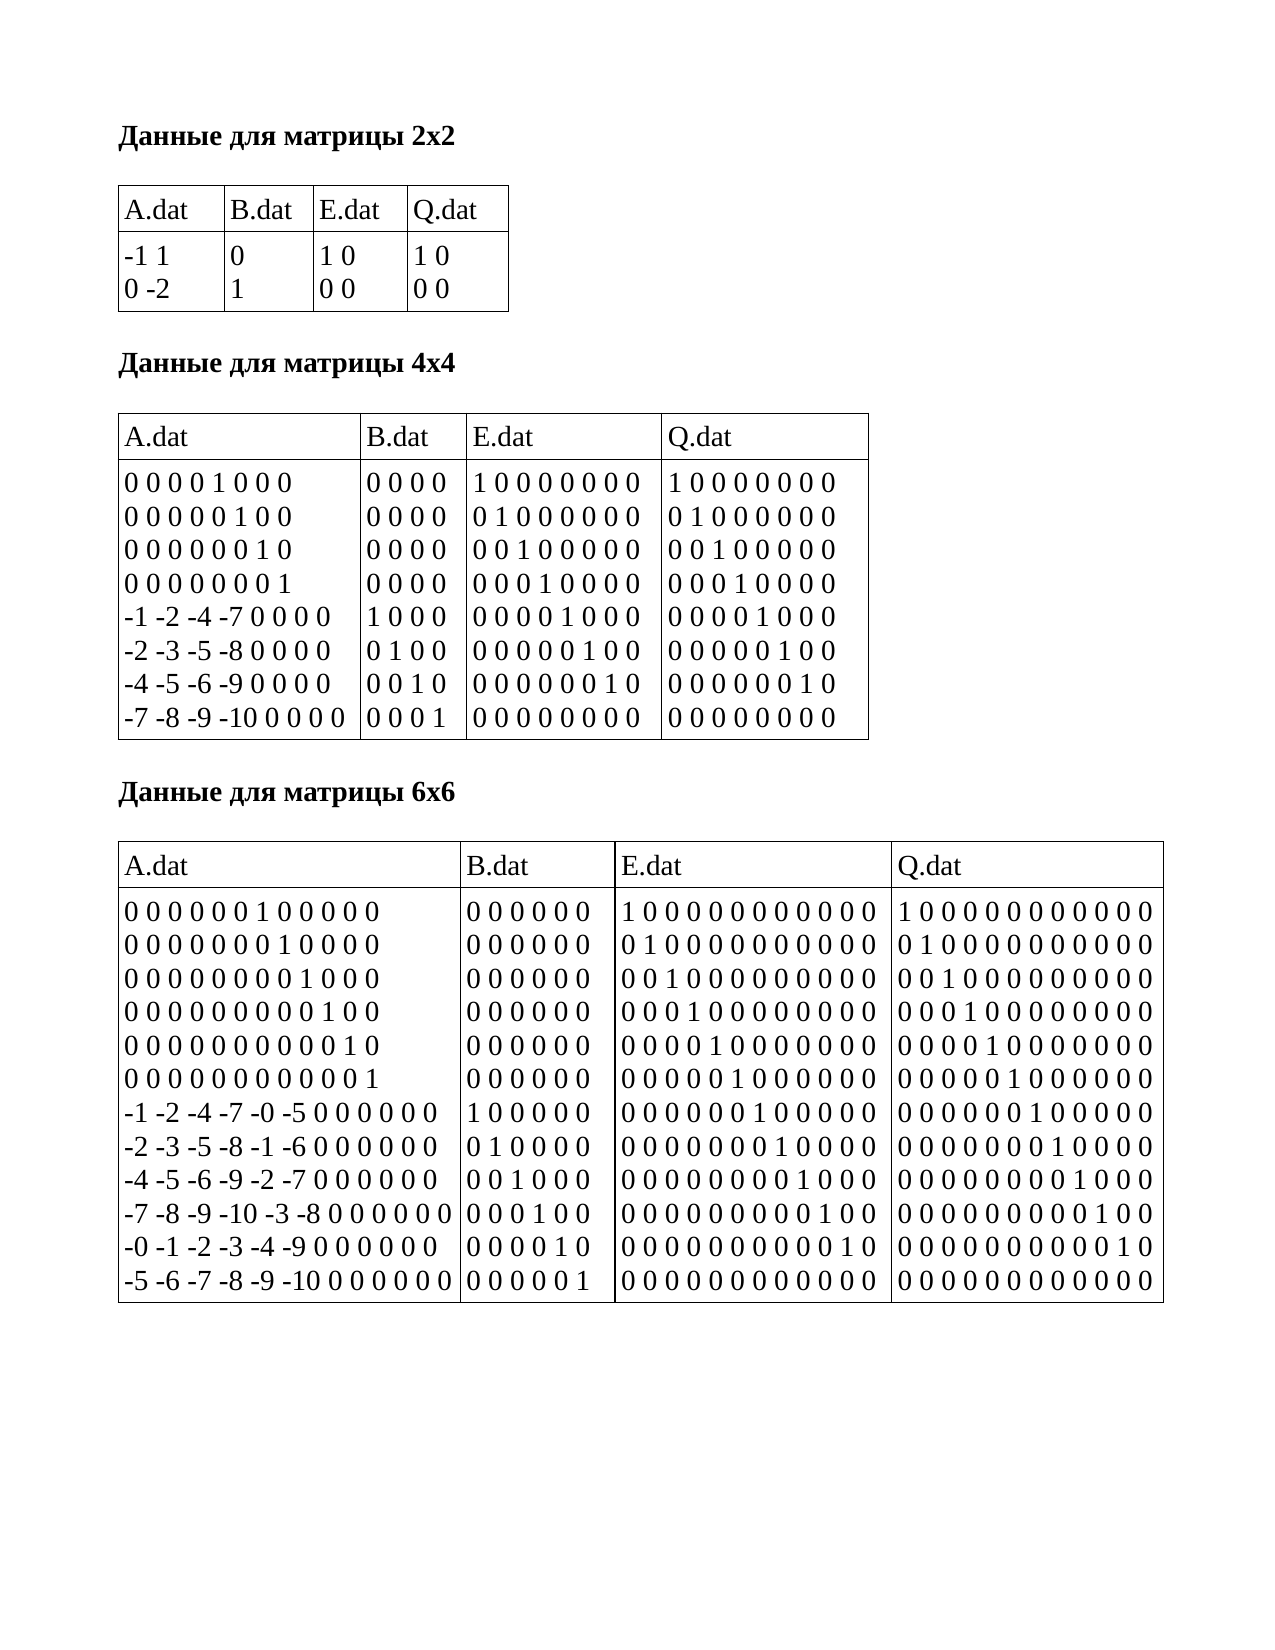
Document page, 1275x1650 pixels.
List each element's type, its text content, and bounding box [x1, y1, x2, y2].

table_cell 1 0 0 0 [408, 232, 508, 311]
table_cell 0 0 0 0 1 0 0 0 0 0 0 0 0 1 0 0 0 0 0 0 0 0 1 0 0 0 0 0 0 0 0 1 -1 -2 -4 -7 0 0 0 0 -2 -3 -5 -8 0 0 0 0 -4 -5 -6 -9 0 0 0 0 -7 -8 -9 -10 0 0 0 0 [119, 460, 360, 739]
table_header A.dat [119, 842, 460, 887]
table_header B.dat [225, 186, 313, 231]
table_cell 1 0 0 0 0 0 0 0 0 1 0 0 0 0 0 0 0 0 1 0 0 0 0 0 0 0 0 1 0 0 0 0 0 0 0 0 1 0 0 0 0 0 0 0 0 1 0 0 0 0 0 0 0 0 1 0 0 0 0 0 0 0 0 0 [467, 460, 661, 739]
table_cell 1 0 0 0 [314, 232, 407, 311]
table_cell 0 1 [225, 232, 313, 311]
table_cell 0 0 0 0 0 0 0 0 0 0 0 0 0 0 0 0 0 0 0 0 0 0 0 0 0 0 0 0 0 0 0 0 0 0 0 0 1 0 0 0 0 0 0 1 0 0 0 0 0 0 1 0 0 0 0 0 0 1 0 0 0 0 0 0 1 0 0 0 0 0 0 1 [461, 888, 614, 1302]
table_cell 1 0 0 0 0 0 0 0 0 1 0 0 0 0 0 0 0 0 1 0 0 0 0 0 0 0 0 1 0 0 0 0 0 0 0 0 1 0 0 0 0 0 0 0 0 1 0 0 0 0 0 0 0 0 1 0 0 0 0 0 0 0 0 0 [662, 460, 868, 739]
text Данные для матрицы 2х2 [118, 118, 1157, 152]
table_header B.dat [361, 414, 466, 458]
table_header A.dat [119, 186, 224, 231]
table_header E.dat [314, 186, 407, 231]
table_header A.dat [119, 414, 360, 458]
text Данные для матрицы 6х6 [118, 774, 1157, 807]
table_header B.dat [461, 842, 614, 887]
table_cell 1 0 0 0 0 0 0 0 0 0 0 0 0 1 0 0 0 0 0 0 0 0 0 0 0 0 1 0 0 0 0 0 0 0 0 0 0 0 0 1 0 0 0 0 0 0 0 0 0 0 0 0 1 0 0 0 0 0 0 0 0 0 0 0 0 1 0 0 0 0 0 0 0 0 0 0 0 0 1 0 0 0 0 0 0 0 0 0 0 0 0 1 0 0 0 0 0 0 0 0 0 0 0 0 1 0 0 0 0 0 0 0 0 0 0 0 0 1 0 0 0 0 0 0 0 0 0 0 0 0 1 0 0 0 0 0 0 0 0 0 0 0 0 0 [892, 888, 1163, 1302]
table_header E.dat [616, 842, 891, 887]
table_header Q.dat [408, 186, 508, 231]
table_cell 1 0 0 0 0 0 0 0 0 0 0 0 0 1 0 0 0 0 0 0 0 0 0 0 0 0 1 0 0 0 0 0 0 0 0 0 0 0 0 1 0 0 0 0 0 0 0 0 0 0 0 0 1 0 0 0 0 0 0 0 0 0 0 0 0 1 0 0 0 0 0 0 0 0 0 0 0 0 1 0 0 0 0 0 0 0 0 0 0 0 0 1 0 0 0 0 0 0 0 0 0 0 0 0 1 0 0 0 0 0 0 0 0 0 0 0 0 1 0 0 0 0 0 0 0 0 0 0 0 0 1 0 0 0 0 0 0 0 0 0 0 0 0 0 [616, 888, 891, 1302]
table_header Q.dat [892, 842, 1163, 887]
table_header Q.dat [662, 414, 868, 458]
table_header E.dat [467, 414, 661, 458]
text Данные для матрицы 4x4 [118, 345, 1157, 379]
table_cell 0 0 0 0 0 0 1 0 0 0 0 0 0 0 0 0 0 0 0 1 0 0 0 0 0 0 0 0 0 0 0 0 1 0 0 0 0 0 0 0 0 0 0 0 0 1 0 0 0 0 0 0 0 0 0 0 0 0 1 0 0 0 0 0 0 0 0 0 0 0 0 1 -1 -2 -4 -7 -0 -5 0 0 0 0 0 0 -2 -3 -5 -8 -1 -6 0 0 0 0 0 0 -4 -5 -6 -9 -2 -7 0 0 0 0 0 0 -7 -8 -9 -10 -3 -8 0 0 0 0 0 0 -0 -1 -2 -3 -4 -9 0 0 0 0 0 0 -5 -6 -7 -8 -9 -10 0 0 0 0 0 0 [119, 888, 460, 1302]
table_cell 0 0 0 0 0 0 0 0 0 0 0 0 0 0 0 0 1 0 0 0 0 1 0 0 0 0 1 0 0 0 0 1 [361, 460, 466, 739]
table_cell -1 1 0 -2 [119, 232, 224, 311]
